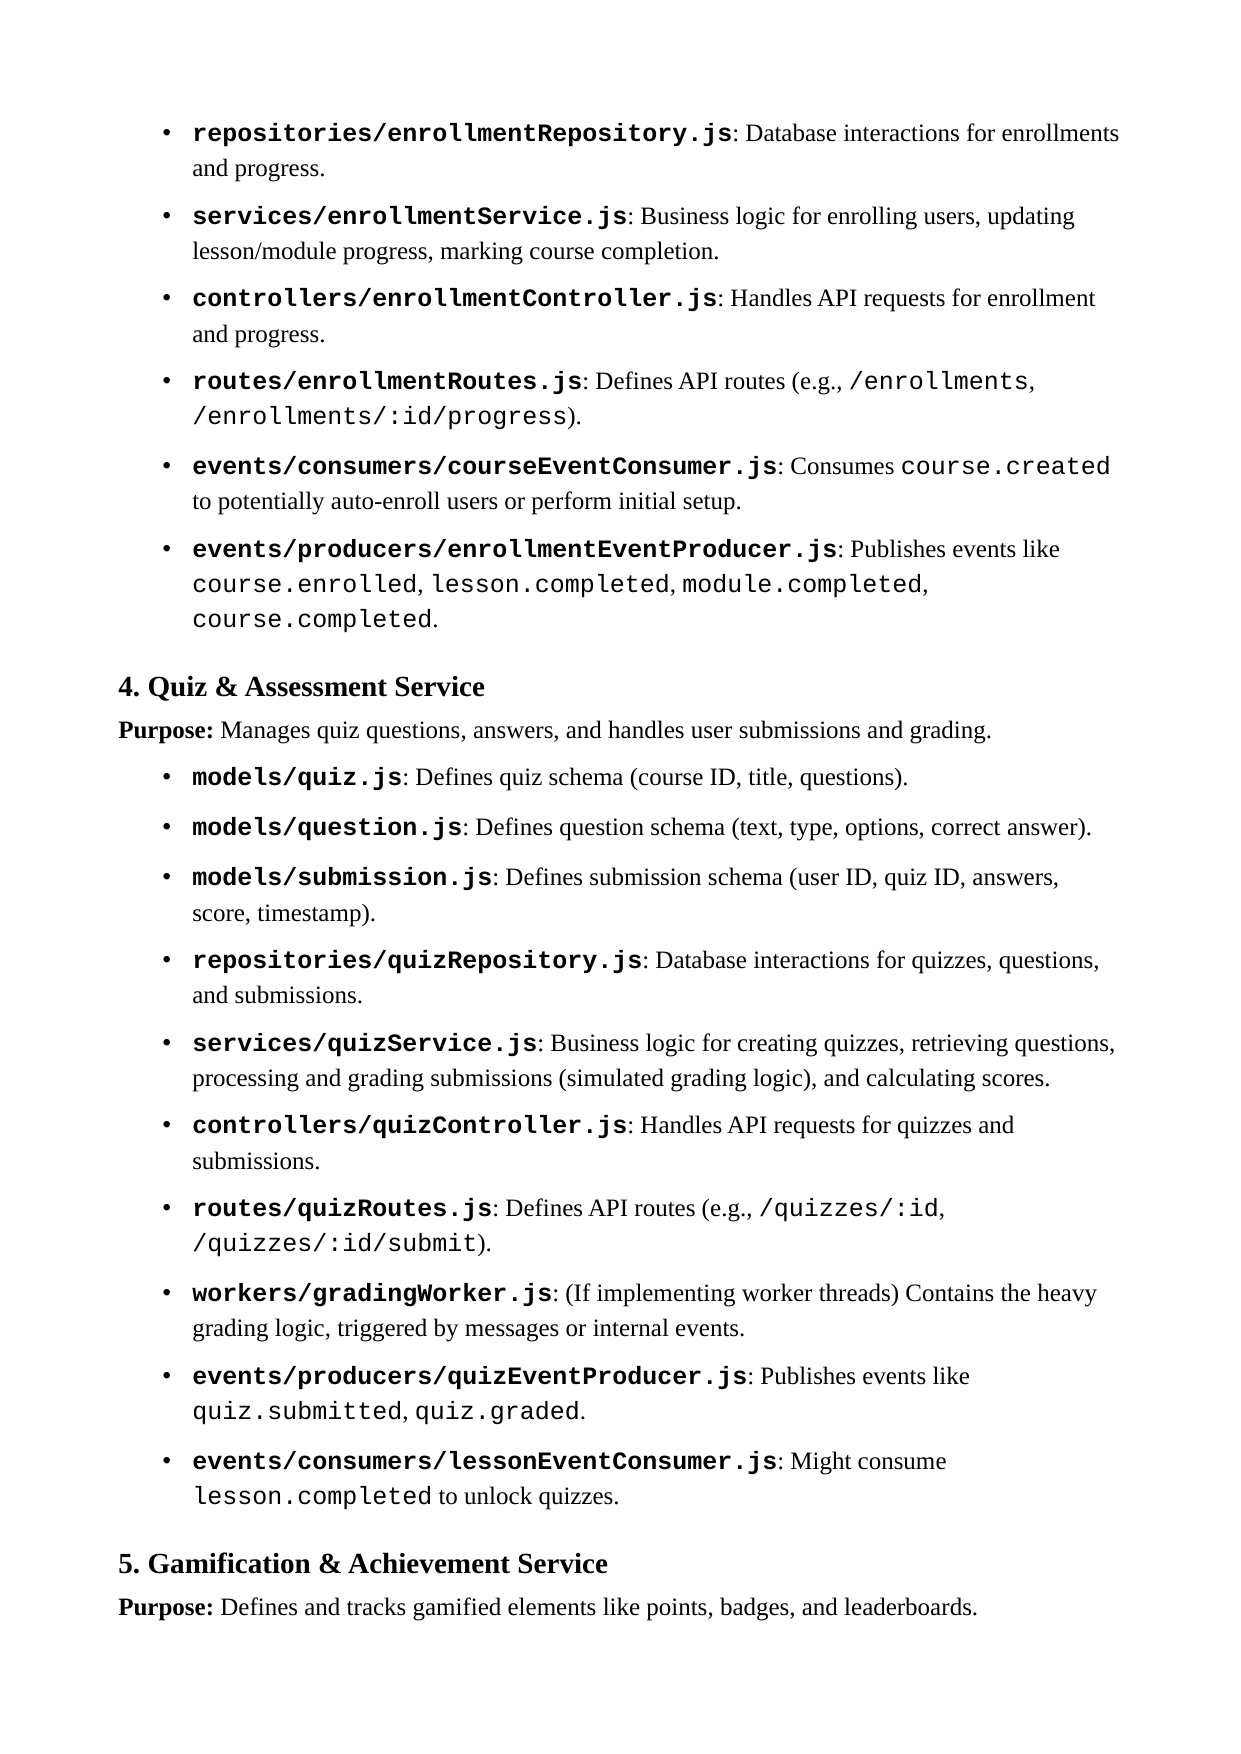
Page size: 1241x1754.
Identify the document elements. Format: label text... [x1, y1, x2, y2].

list repositories/enrollmentRepository.js: Database interactions for enrollments and progress. [162, 118, 1122, 182]
list models/quiz.js: Defines quiz schema (course ID, title, questions). [162, 762, 1122, 793]
list controllers/enrollmentController.js: Handles API requests for enrollment and progress. [162, 283, 1122, 347]
list services/enrollmentService.js: Business logic for enrolling users, updating lesson/module progress, marking course completion. [162, 201, 1122, 265]
text Purpose: Defines and tracks gamified elements like points, badges, and leaderboards. [118, 1592, 1122, 1621]
text Purpose: Manages quiz questions, answers, and handles user submissions and grading. [118, 715, 1122, 744]
subtitle 5. Gamification & Achievement Service [118, 1546, 1122, 1579]
list services/quizService.js: Business logic for creating quizzes, retrieving questions, processing and grading submissions (simulated grading logic), and calculating scores. [162, 1028, 1122, 1092]
list workers/gradingWorker.js: (If implementing worker threads) Contains the heavy grading logic, triggered by messages or internal events. [162, 1278, 1122, 1342]
list models/question.js: Defines question schema (text, type, options, correct answer). [162, 812, 1122, 843]
list models/submission.js: Defines submission schema (user ID, quiz ID, answers, score, timestamp). [162, 862, 1122, 926]
list controllers/quizController.js: Handles API requests for quizzes and submissions. [162, 1111, 1122, 1174]
subtitle 4. Quiz & Assessment Service [118, 669, 1122, 702]
list events/producers/quizEventProducer.js: Publishes events like quiz.submitted, quiz.graded. [162, 1361, 1122, 1427]
list repositories/quizRepository.js: Database interactions for quizzes, questions, and submissions. [162, 945, 1122, 1009]
list routes/enrollmentRoutes.js: Defines API routes (e.g., /enrollments, /enrollments/:id/progress). [162, 366, 1122, 432]
list routes/quizRoutes.js: Defines API routes (e.g., /quizzes/:id, /quizzes/:id/submit). [162, 1193, 1122, 1259]
list events/producers/enrollmentEventProducer.js: Publishes events like course.enrolled, lesson.completed, module.completed, course.completed. [162, 534, 1122, 635]
list events/consumers/courseEventConsumer.js: Consumes course.created to potentially auto-enroll users or perform initial setup. [162, 451, 1122, 515]
list events/consumers/lessonEventConsumer.js: Might consume lesson.completed to unlock quizzes. [162, 1446, 1122, 1512]
